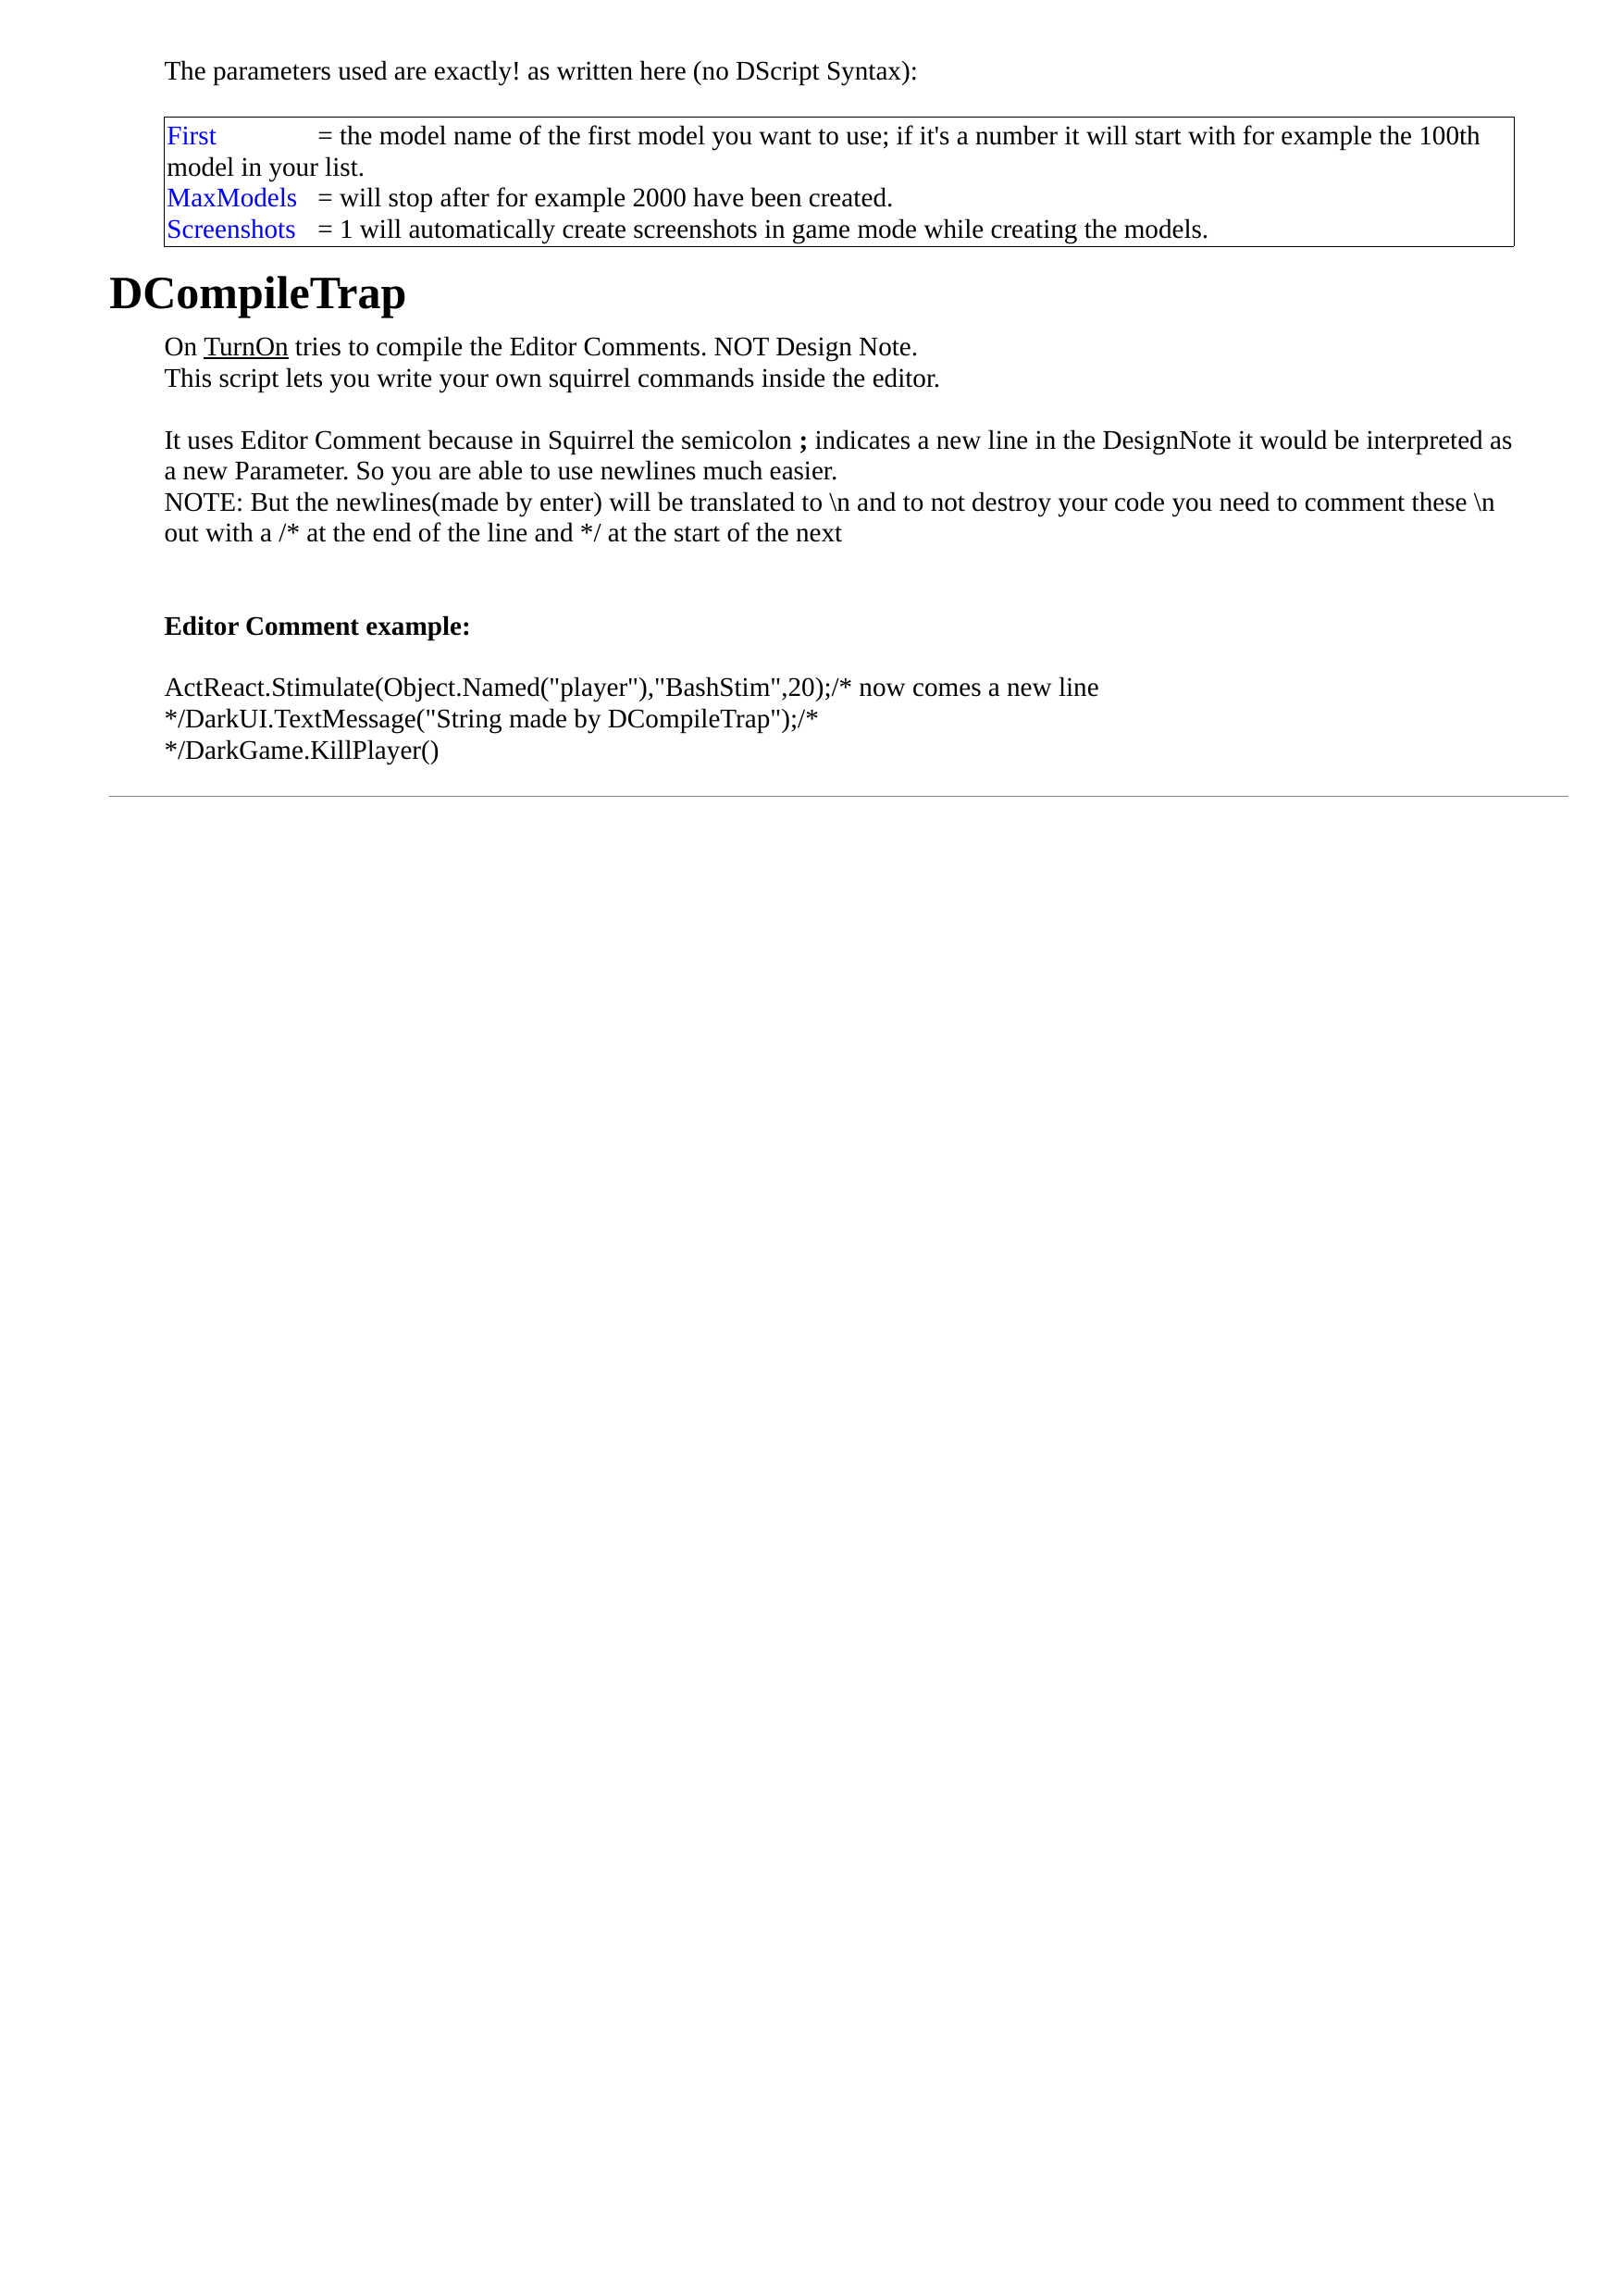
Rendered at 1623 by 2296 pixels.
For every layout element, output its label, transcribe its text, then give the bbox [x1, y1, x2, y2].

text The parameters used are exactly! as written here (no DScript Syntax): [164, 55, 1514, 117]
subtitle DCompileTrap [109, 266, 1568, 319]
text NOTE: But the newlines(made by enter) will be translated to \n and to not destroy your code you need to comment these \n out with a /* at the end of the line and */ at the start of the next Editor Comment example: [164, 486, 1514, 641]
text On TurnOn tries to compile the Editor Comments. NOT Design Note. This script lets you write your own squirrel commands inside the editor. It uses Editor Comment because in Squirrel the semicolon ; indicates a new line in the DesignNote it would be interpreted as a new Parameter. So you are able to use newlines much easier. [164, 330, 1514, 486]
text ActReact.Stimulate(Object.Named("player"),"BashStim",20);/* now comes a new line */DarkUI.TextMessage("String made by DCompileTrap");/* */DarkGame.KillPlayer() [164, 672, 1514, 764]
text First = the model name of the first model you want to use; if it's a number it will start with for example the 100th model in your list. MaxModels = will stop after for example 2000 have been created. Screenshots = 1 will automatically create screenshots in game mode while creating the models. [165, 118, 1514, 246]
